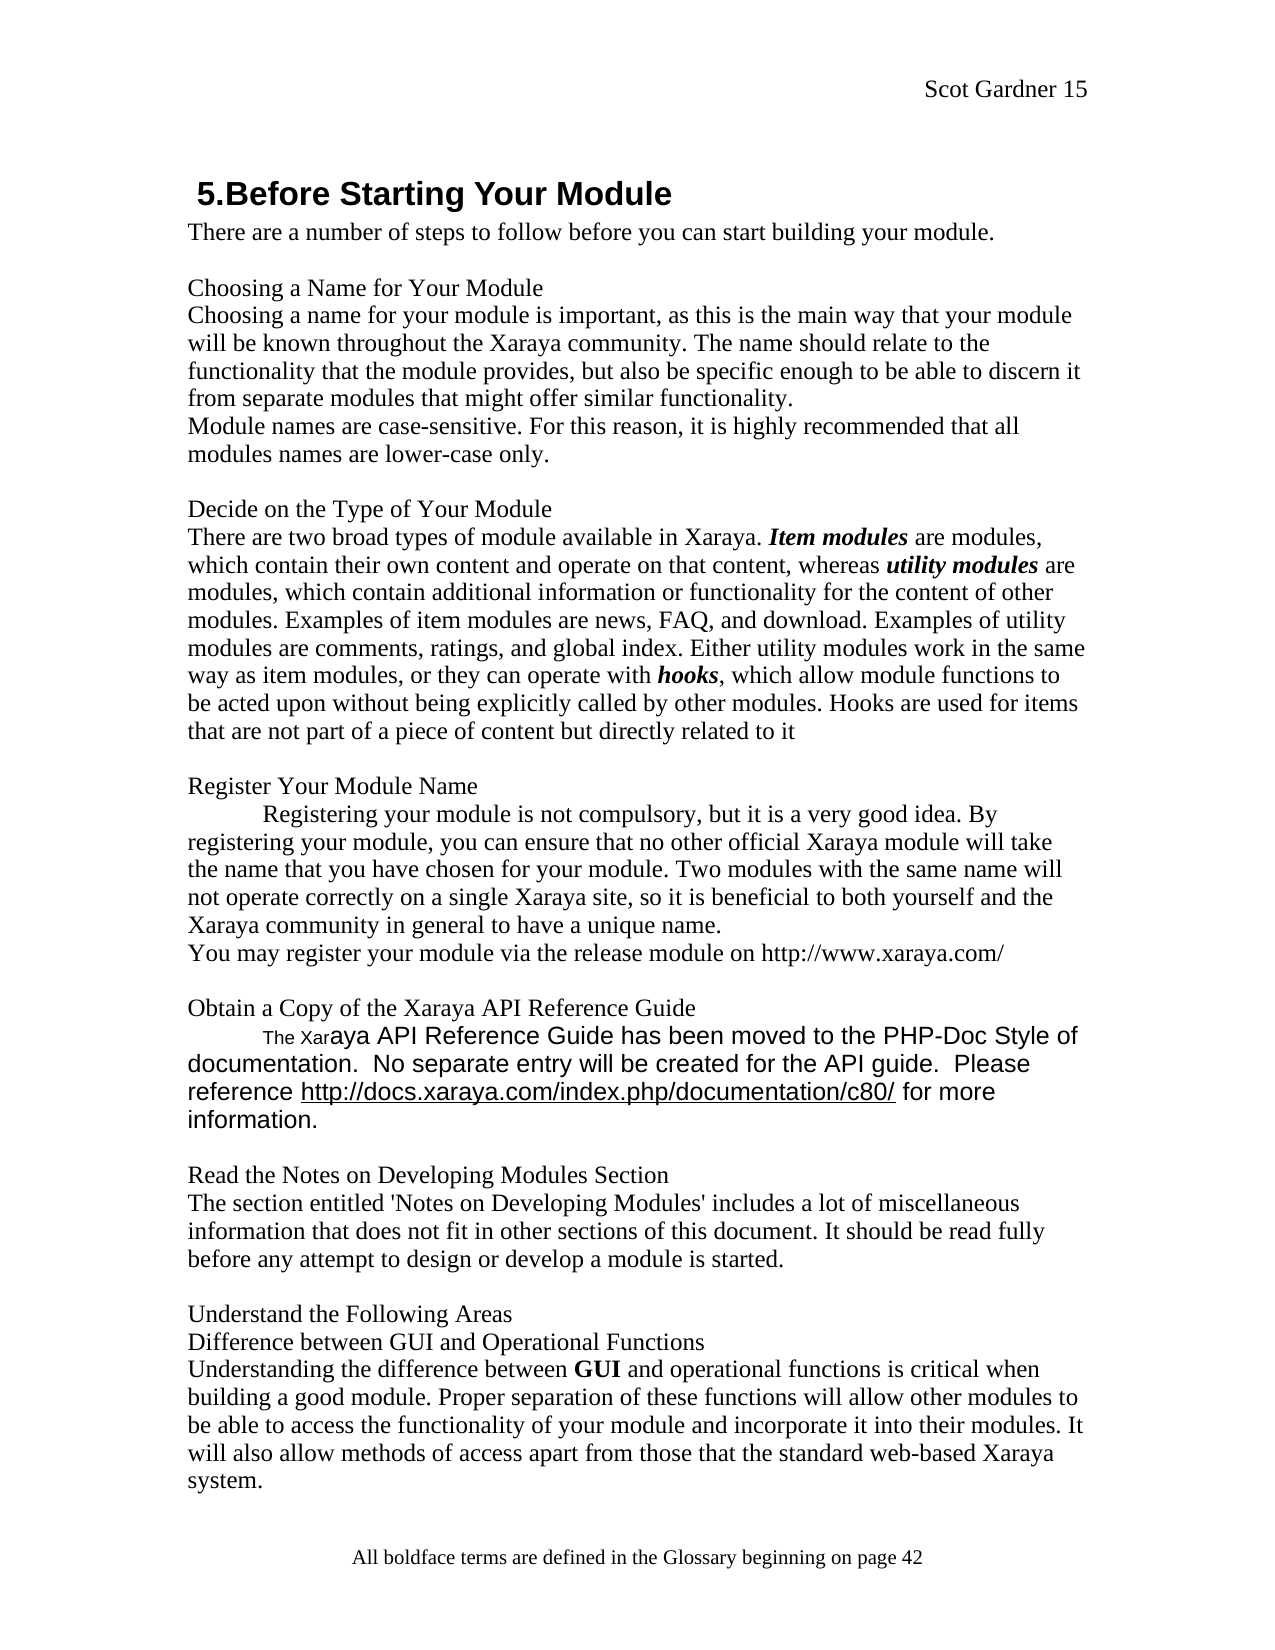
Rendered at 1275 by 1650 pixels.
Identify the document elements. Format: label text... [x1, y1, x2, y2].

subtitle Before Starting Your Module [187, 175, 1087, 212]
text Read the Notes on Developing Modules Section [187, 1162, 1087, 1189]
text You may register your module via the release module on http://www.xaraya.com/ [187, 939, 1087, 966]
text Choosing a name for your module is important, as this is the main way that your module will be known throughout the Xaraya community. The name should relate to the functionality that the module provides, but also be specific enough to be able to discern it from separate modules that might offer similar functionality. [187, 301, 1087, 412]
text The Xaraya API Reference Guide has been moved to the PHP-Doc Style of documentation. No separate entry will be created for the API guide. Please reference http://docs.xaraya.com/index.php/documentation/c80/ for more information. [187, 1022, 1087, 1134]
text Register Your Module Name [187, 772, 1087, 800]
text Registering your module is not compulsory, but it is a very good idea. By registering your module, you can ensure that no other official Xaraya module will take the name that you have chosen for your module. Two modules with the same name will not operate correctly on a single Xaraya site, so it is beneficial to both yourself and the Xaraya community in general to have a unique name. [187, 800, 1087, 939]
text The section entitled 'Notes on Developing Modules' includes a lot of miscellaneous information that does not fit in other sections of this document. It should be read fully before any attempt to design or develop a module is started. [187, 1189, 1087, 1272]
text Module names are case-sensitive. For this reason, it is highly recommended that all modules names are lower-case only. [187, 412, 1087, 468]
text Understanding the difference between GUI and operational functions is critical when building a good module. Proper separation of these functions will allow other modules to be able to access the functionality of your module and incorporate it into their modules. It will also allow methods of access apart from those that the standard web-based Xaraya system. [187, 1356, 1087, 1494]
text There are two broad types of module available in Xaraya. Item modules are modules, which contain their own content and operate on that content, whereas utility modules are modules, which contain additional information or functionality for the content of other modules. Examples of item modules are news, FAQ, and download. Examples of utility modules are comments, ratings, and global index. Either utility modules work in the same way as item modules, or they can operate with hooks, which allow module functions to be acted upon without being explicitly called by other modules. Hooks are used for items that are not part of a piece of content but directly related to it [187, 523, 1087, 745]
text Obtain a Copy of the Xaraya API Reference Guide [187, 994, 1087, 1022]
text Understand the Following Areas [187, 1300, 1087, 1328]
text Choosing a Name for Your Module [187, 274, 1087, 301]
text Difference between GUI and Operational Functions [187, 1328, 1087, 1356]
text Decide on the Type of Your Module [187, 495, 1087, 523]
text There are a number of steps to follow before you can start building your module. [187, 218, 1087, 246]
